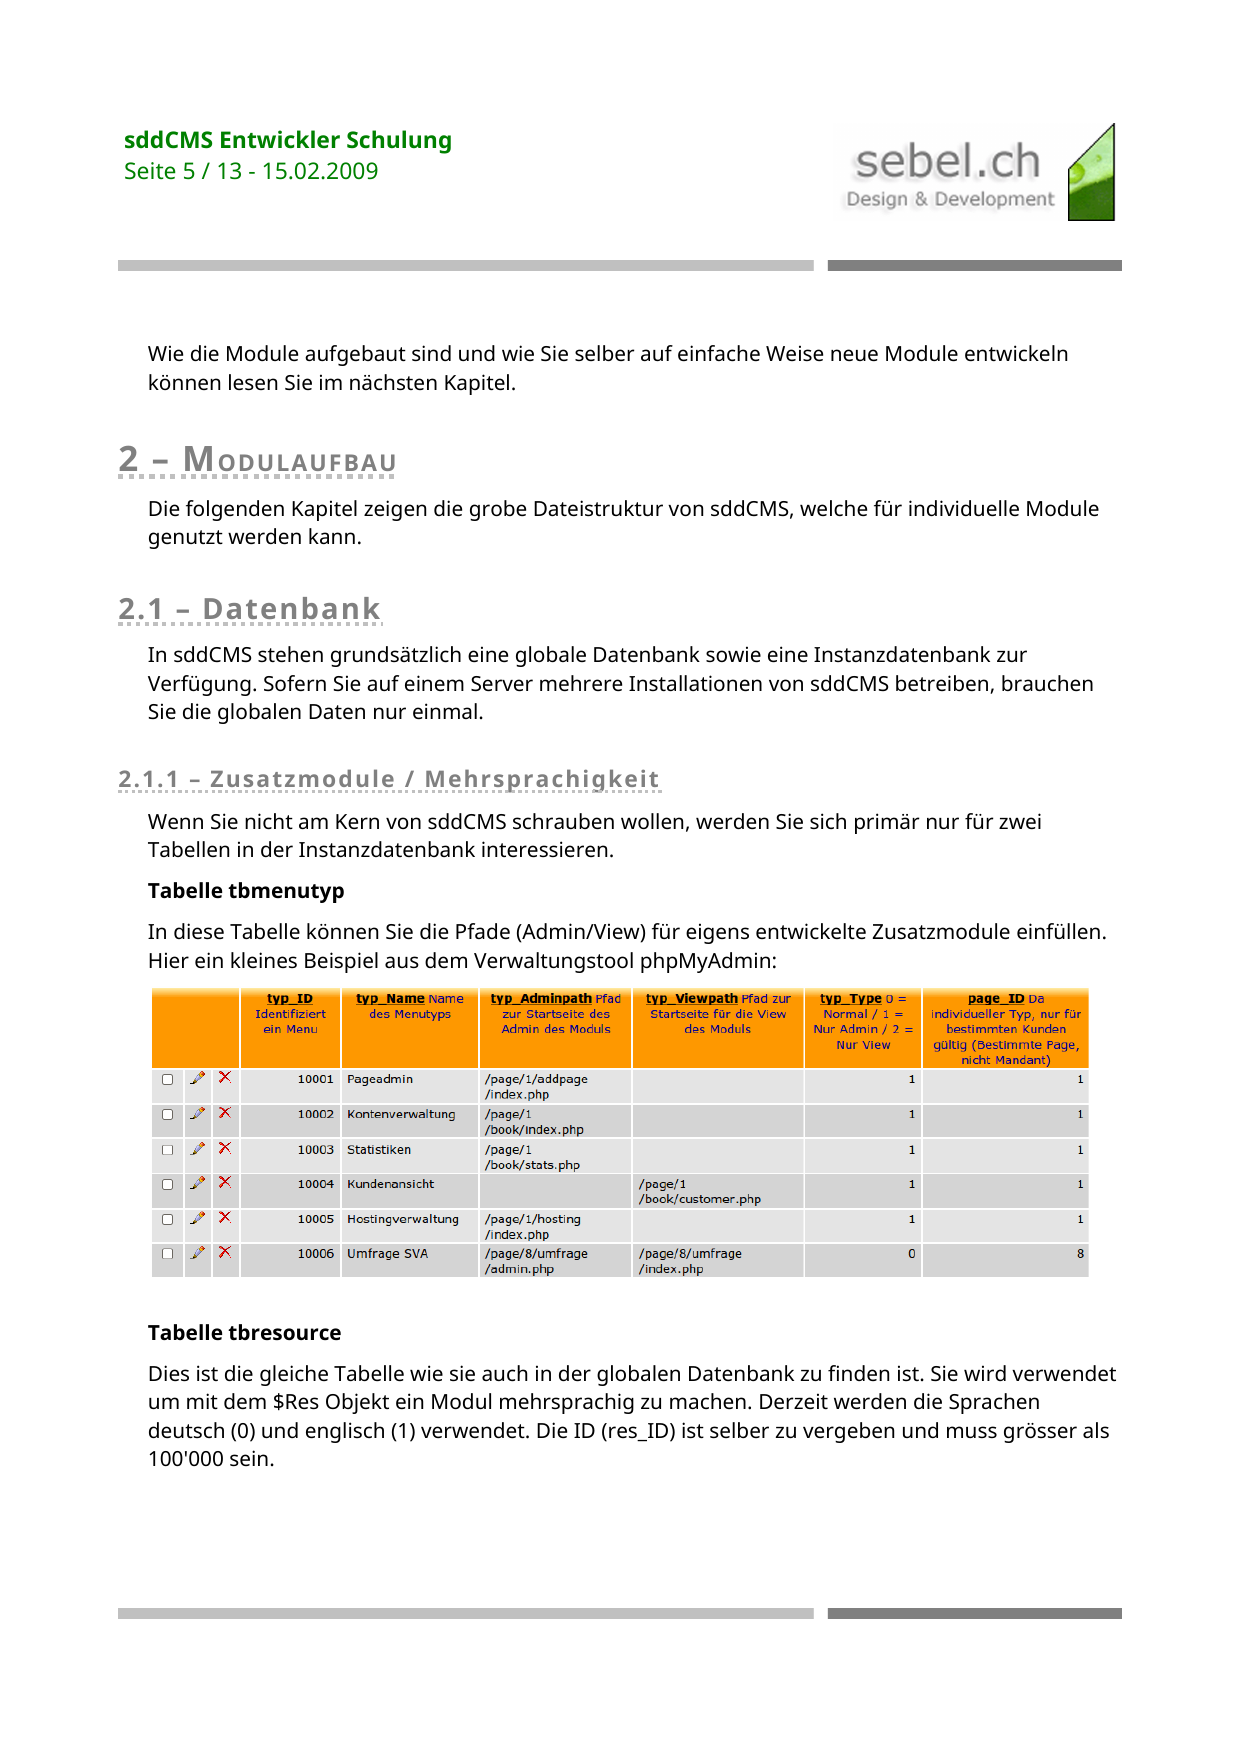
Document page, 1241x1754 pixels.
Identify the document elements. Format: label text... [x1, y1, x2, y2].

subtitle 2 – Modulaufbau [118, 434, 1122, 481]
text Tabelle tbresource [148, 1318, 1122, 1346]
text In sddCMS stehen grundsätzlich eine globale Datenbank sowie eine Instanzdatenbank zur Verfügung. Sofern Sie auf einem Server mehrere Installationen von sddCMS betreiben, brauchen Sie die globalen Daten nur einmal. [148, 641, 1122, 726]
subtitle 2.1 – Datenbank [118, 588, 1122, 628]
picture [118, 260, 1122, 271]
text Wie die Module aufgebaut sind und wie Sie selber auf einfache Weise neue Module entwickeln können lesen Sie im nächsten Kapitel. [148, 339, 1122, 396]
text Tabelle tbmenutyp [148, 876, 1122, 905]
picture [151, 986, 1089, 1277]
text Wenn Sie nicht am Kern von sddCMS schrauben wollen, werden Sie sich primär nur für zwei Tabellen in der Instanzdatenbank interessieren. [148, 807, 1122, 864]
subtitle 2.1.1 – Zusatzmodule / Mehrsprachigkeit [118, 763, 1122, 794]
text Die folgenden Kapitel zeigen die grobe Dateistruktur von sddCMS, welche für individuelle Module genutzt werden kann. [148, 494, 1122, 551]
text Dies ist die gleiche Tabelle wie sie auch in der globalen Datenbank zu finden ist. Sie wird verwendet um mit dem $Res Objekt ein Modul mehrsprachig zu machen. Derzeit werden die Sprachen deutsch (0) und englisch (1) verwendet. Die ID (res_ID) ist selber zu vergeben und muss grösser als 100'000 sein. [148, 1359, 1122, 1473]
picture [118, 1608, 1122, 1619]
text In diese Tabelle können Sie die Pfade (Admin/View) für eigens entwickelte Zusatzmodule einfüllen. Hier ein kleines Beispiel aus dem Verwaltungstool phpMyAdmin: [148, 917, 1122, 974]
